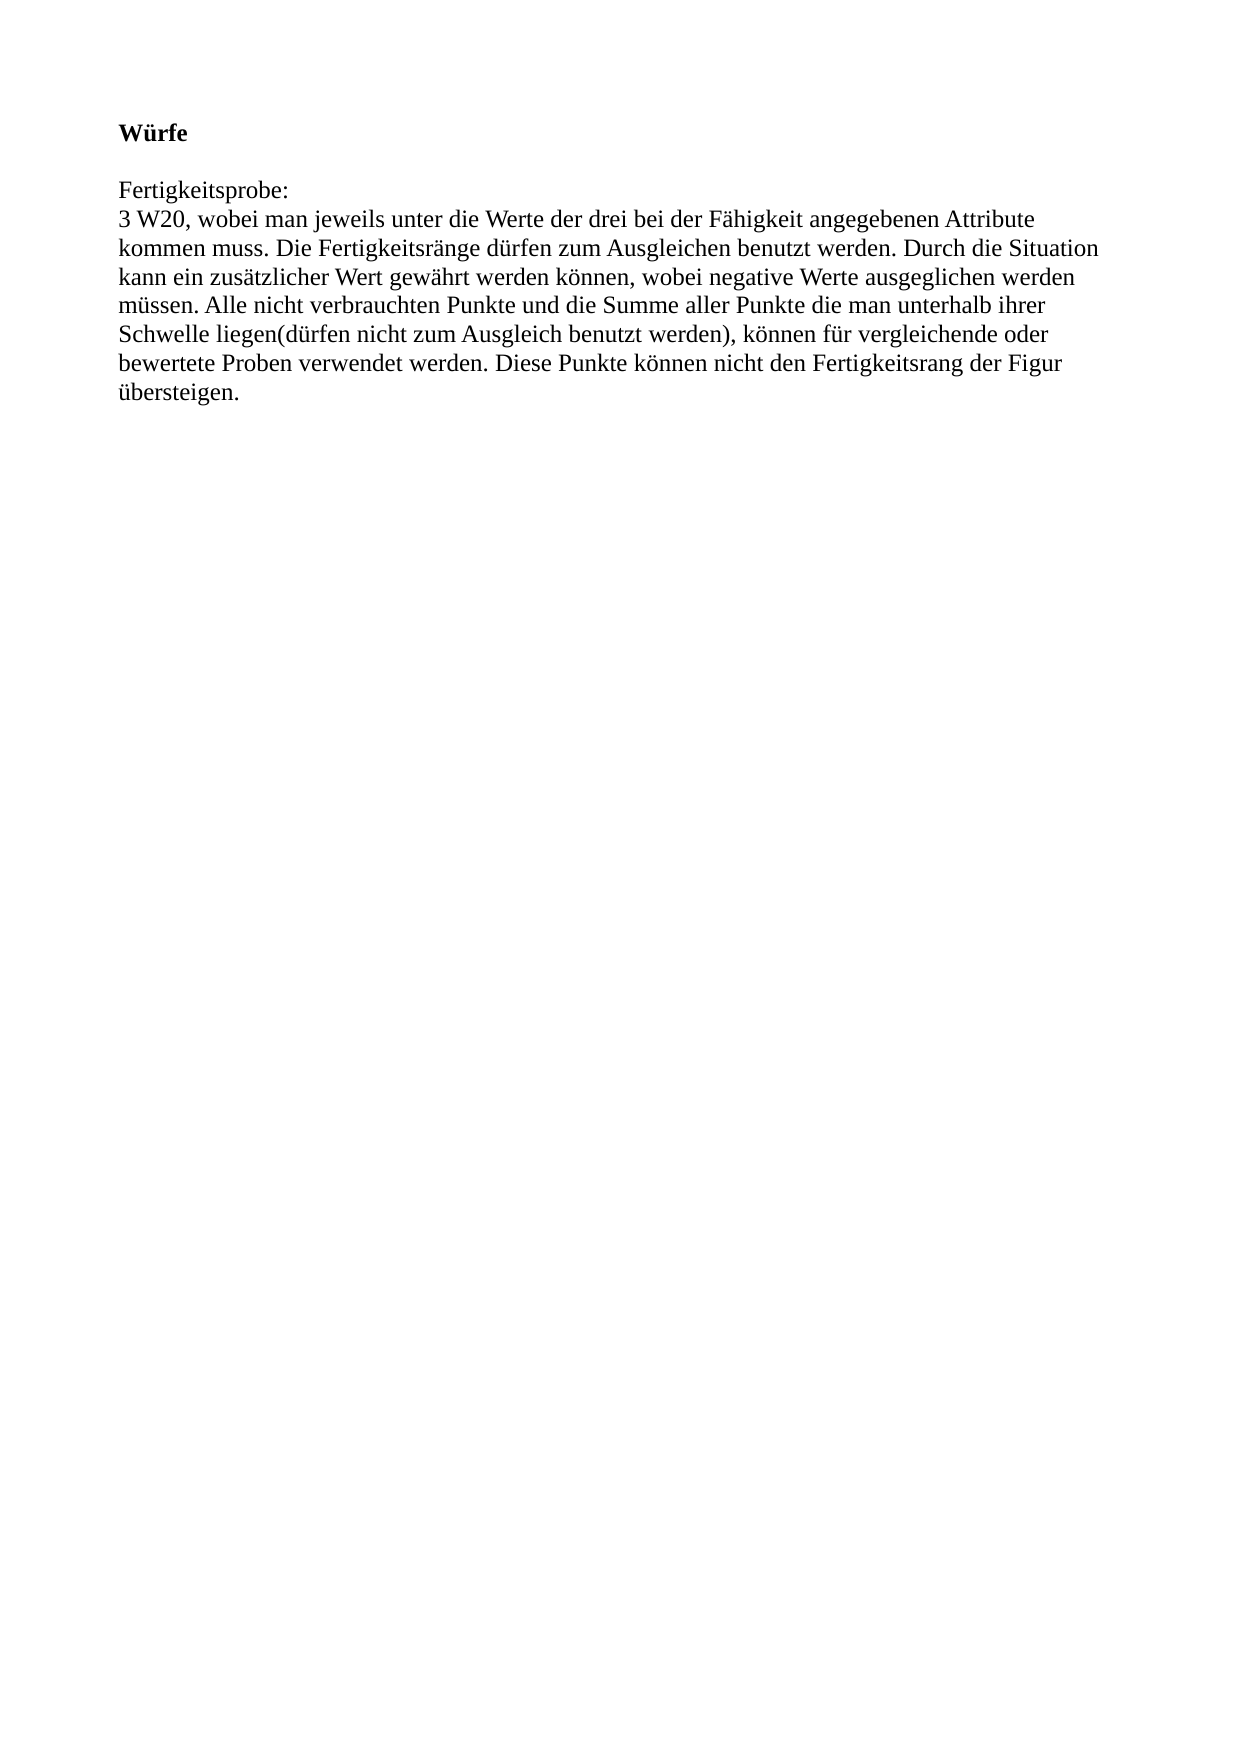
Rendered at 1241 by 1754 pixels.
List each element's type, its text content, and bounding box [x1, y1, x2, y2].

text Würfe [118, 118, 1122, 147]
text 3 W20, wobei man jeweils unter die Werte der drei bei der Fähigkeit angegebenen Attribute kommen muss. Die Fertigkeitsränge dürfen zum Ausgleichen benutzt werden. Durch die Situation kann ein zusätzlicher Wert gewährt werden können, wobei negative Werte ausgeglichen werden müssen. Alle nicht verbrauchten Punkte und die Summe aller Punkte die man unterhalb ihrer Schwelle liegen(dürfen nicht zum Ausgleich benutzt werden), können für vergleichende oder bewertete Proben verwendet werden. Diese Punkte können nicht den Fertigkeitsrang der Figur übersteigen. [118, 204, 1122, 406]
text Fertigkeitsprobe: [118, 176, 1122, 204]
